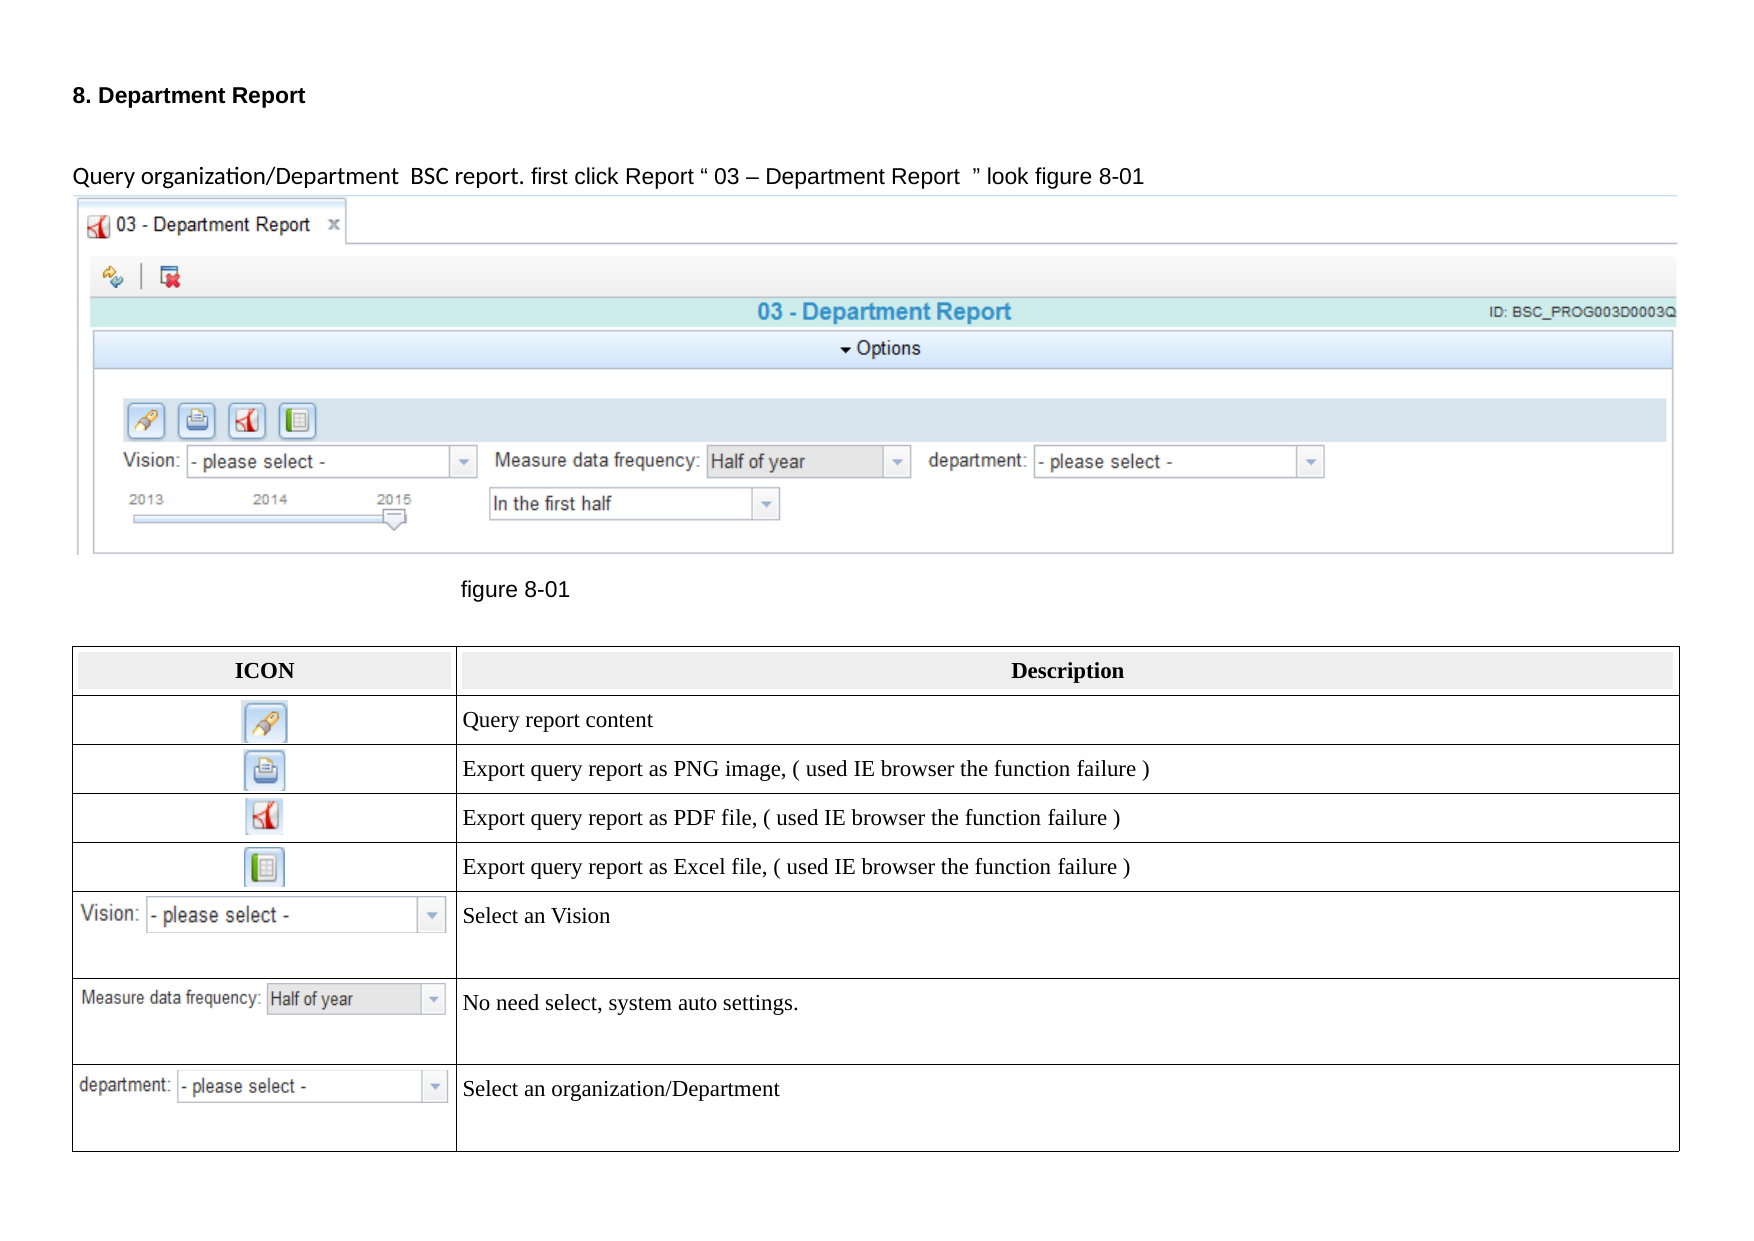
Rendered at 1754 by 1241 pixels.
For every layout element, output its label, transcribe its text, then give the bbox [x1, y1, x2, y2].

table_cell [73, 794, 456, 842]
text Query organization/Department BSC report. first click Report “ 03 – Department Report ” look figure 8-01 [72, 158, 1679, 196]
text figure 8-01 [72, 196, 1679, 608]
table_cell [73, 892, 456, 978]
table_cell [73, 979, 456, 1064]
table_cell [73, 696, 456, 744]
table_cell Export query report as Excel file, ( used IE browser the function failure ) [457, 843, 1679, 891]
table_cell Export query report as PNG image, ( used IE browser the function failure ) [457, 745, 1679, 793]
subtitle 8. Department Report [72, 76, 1679, 114]
table_cell Export query report as PDF file, ( used IE browser the function failure ) [457, 794, 1679, 842]
table_cell No need select, system auto settings. [457, 979, 1679, 1064]
table_cell [73, 1065, 456, 1151]
table_cell [73, 843, 456, 891]
table_cell [73, 745, 456, 793]
table_header Description [457, 647, 1679, 695]
table_cell Select an organization/Department [457, 1065, 1679, 1151]
table_header ICON [73, 647, 456, 695]
table_cell Select an Vision [457, 892, 1679, 978]
table_cell Query report content [457, 696, 1679, 744]
